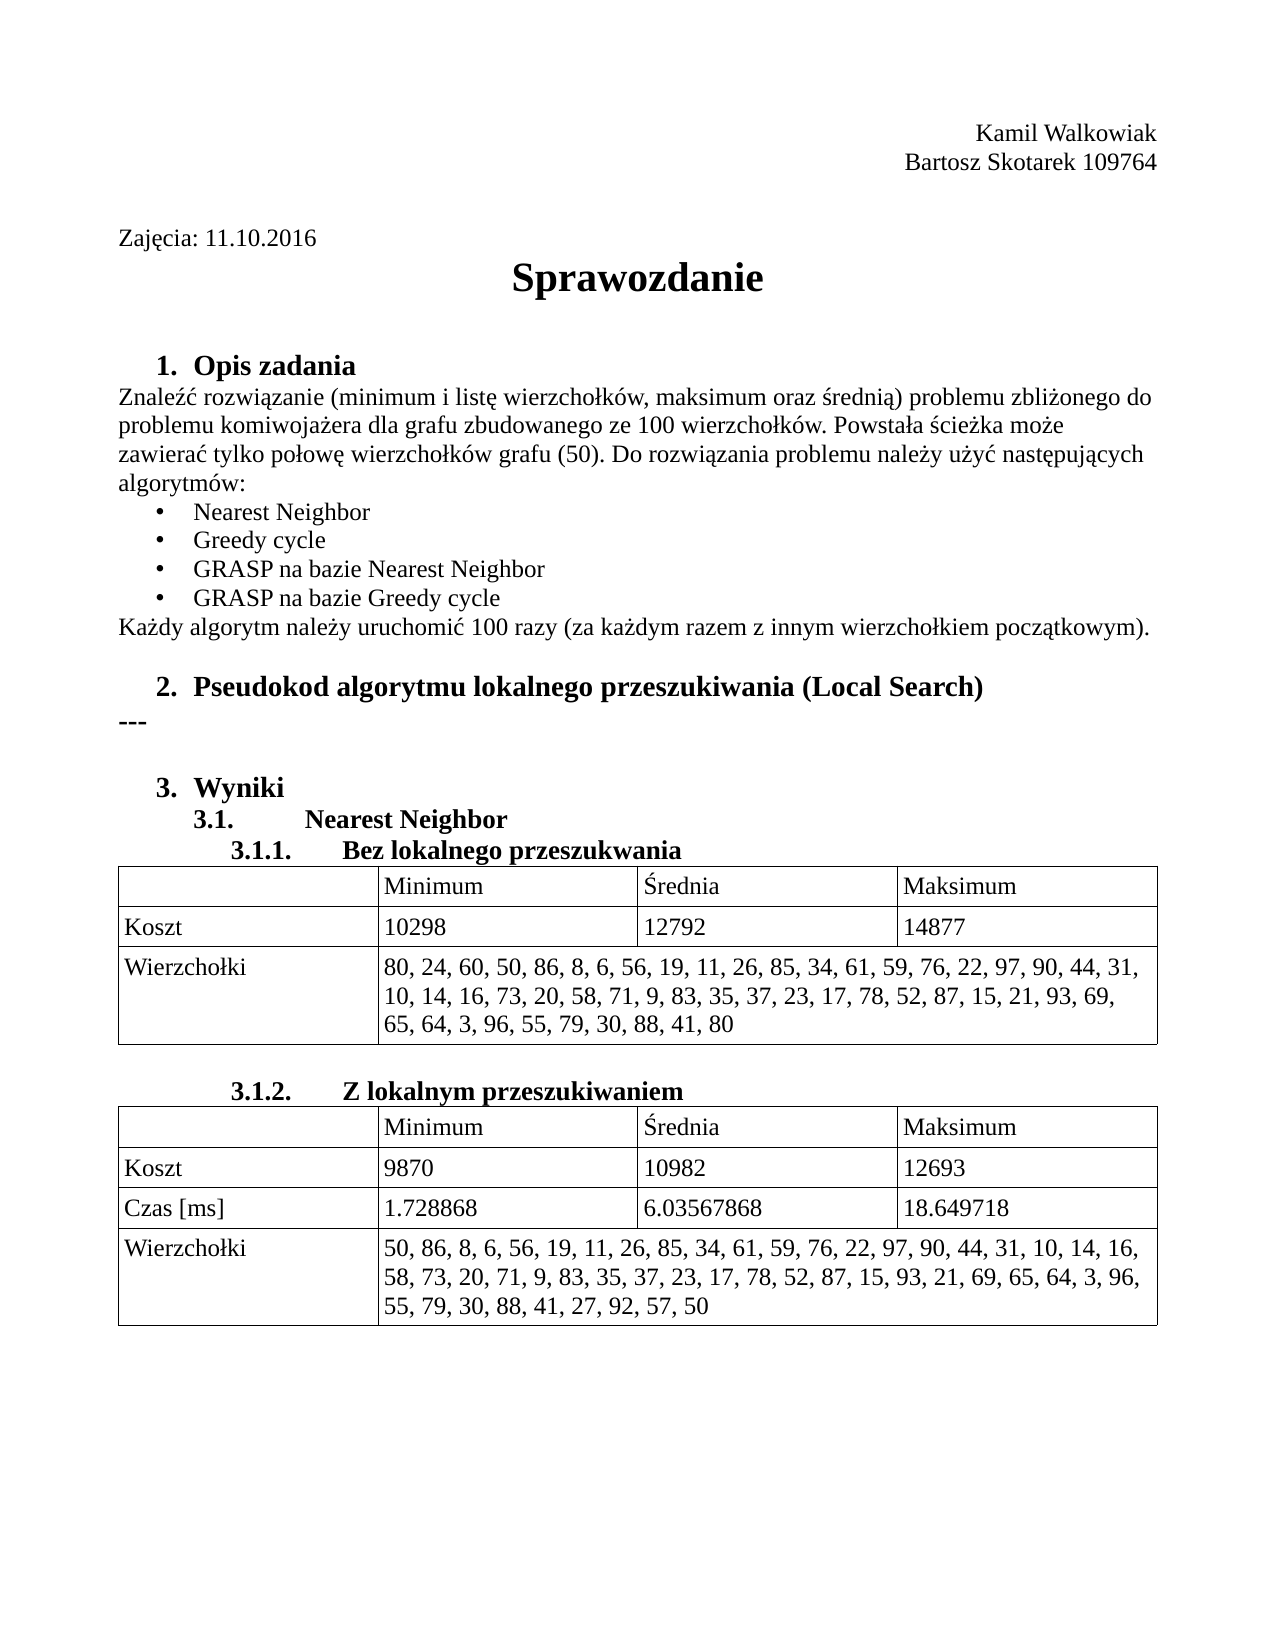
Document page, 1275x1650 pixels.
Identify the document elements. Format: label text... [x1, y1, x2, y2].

table_header Maksimum [898, 867, 1157, 906]
table_cell 12792 [638, 907, 897, 946]
list Bez lokalnego przeszukwania [231, 834, 1157, 866]
text Każdy algorytm należy uruchomić 100 razy (za każdym razem z innym wierzchołkiem początkowym). [118, 612, 1157, 640]
list Opis zadania [156, 348, 1157, 382]
list GRASP na bazie Nearest Neighbor [156, 554, 1157, 583]
table_cell 6.03567868 [638, 1188, 897, 1227]
table_cell 18.649718 [898, 1188, 1157, 1227]
table_header Minimum [379, 867, 637, 906]
table_cell Wierzchołki [119, 947, 378, 1044]
table_cell 10298 [379, 907, 637, 946]
list Nearest Neighbor [193, 803, 1157, 834]
text --- [118, 703, 1157, 736]
table_header [119, 867, 378, 906]
text Kamil Walkowiak [118, 118, 1157, 147]
list Greedy cycle [156, 525, 1157, 554]
table_cell 9870 [379, 1148, 637, 1187]
text Zajęcia: 11.10.2016 [118, 223, 1157, 252]
list Z lokalnym przeszukiwaniem [231, 1075, 1157, 1106]
list GRASP na bazie Greedy cycle [156, 583, 1157, 612]
table_header [119, 1107, 378, 1147]
table_cell Czas [ms] [119, 1188, 378, 1227]
text Sprawozdanie [118, 252, 1157, 300]
table_cell 10982 [638, 1148, 897, 1187]
table_header Minimum [379, 1107, 637, 1147]
table_cell Wierzchołki [119, 1229, 378, 1325]
table_cell 50, 86, 8, 6, 56, 19, 11, 26, 85, 34, 61, 59, 76, 22, 97, 90, 44, 31, 10, 14, 16, 58, 73, 20, 71, 9, 83, 35, 37, 23, 17, 78, 52, 87, 15, 93, 21, 69, 65, 64, 3, 96, 55, 79, 30, 88, 41, 27, 92, 57, 50 [379, 1229, 1157, 1325]
text Bartosz Skotarek 109764 [118, 147, 1157, 176]
list Wyniki [156, 770, 1157, 803]
table_header Średnia [638, 867, 897, 906]
table_cell Koszt [119, 1148, 378, 1187]
table_cell 12693 [898, 1148, 1157, 1187]
table_cell 1.728868 [379, 1188, 637, 1227]
text Znaleźć rozwiązanie (minimum i listę wierzchołków, maksimum oraz średnią) problemu zbliżonego do problemu komiwojażera dla grafu zbudowanego ze 100 wierzchołków. Powstała ścieżka może zawierać tylko połowę wierzchołków grafu (50). Do rozwiązania problemu należy użyć następujących algorytmów: [118, 382, 1157, 497]
table_cell 80, 24, 60, 50, 86, 8, 6, 56, 19, 11, 26, 85, 34, 61, 59, 76, 22, 97, 90, 44, 31, 10, 14, 16, 73, 20, 58, 71, 9, 83, 35, 37, 23, 17, 78, 52, 87, 15, 21, 93, 69, 65, 64, 3, 96, 55, 79, 30, 88, 41, 80 [379, 947, 1157, 1044]
list Pseudokod algorytmu lokalnego przeszukiwania (Local Search) [156, 669, 1157, 703]
table_header Średnia [638, 1107, 897, 1147]
table_header Maksimum [898, 1107, 1157, 1147]
list Nearest Neighbor [156, 497, 1157, 525]
table_cell Koszt [119, 907, 378, 946]
table_cell 14877 [898, 907, 1157, 946]
